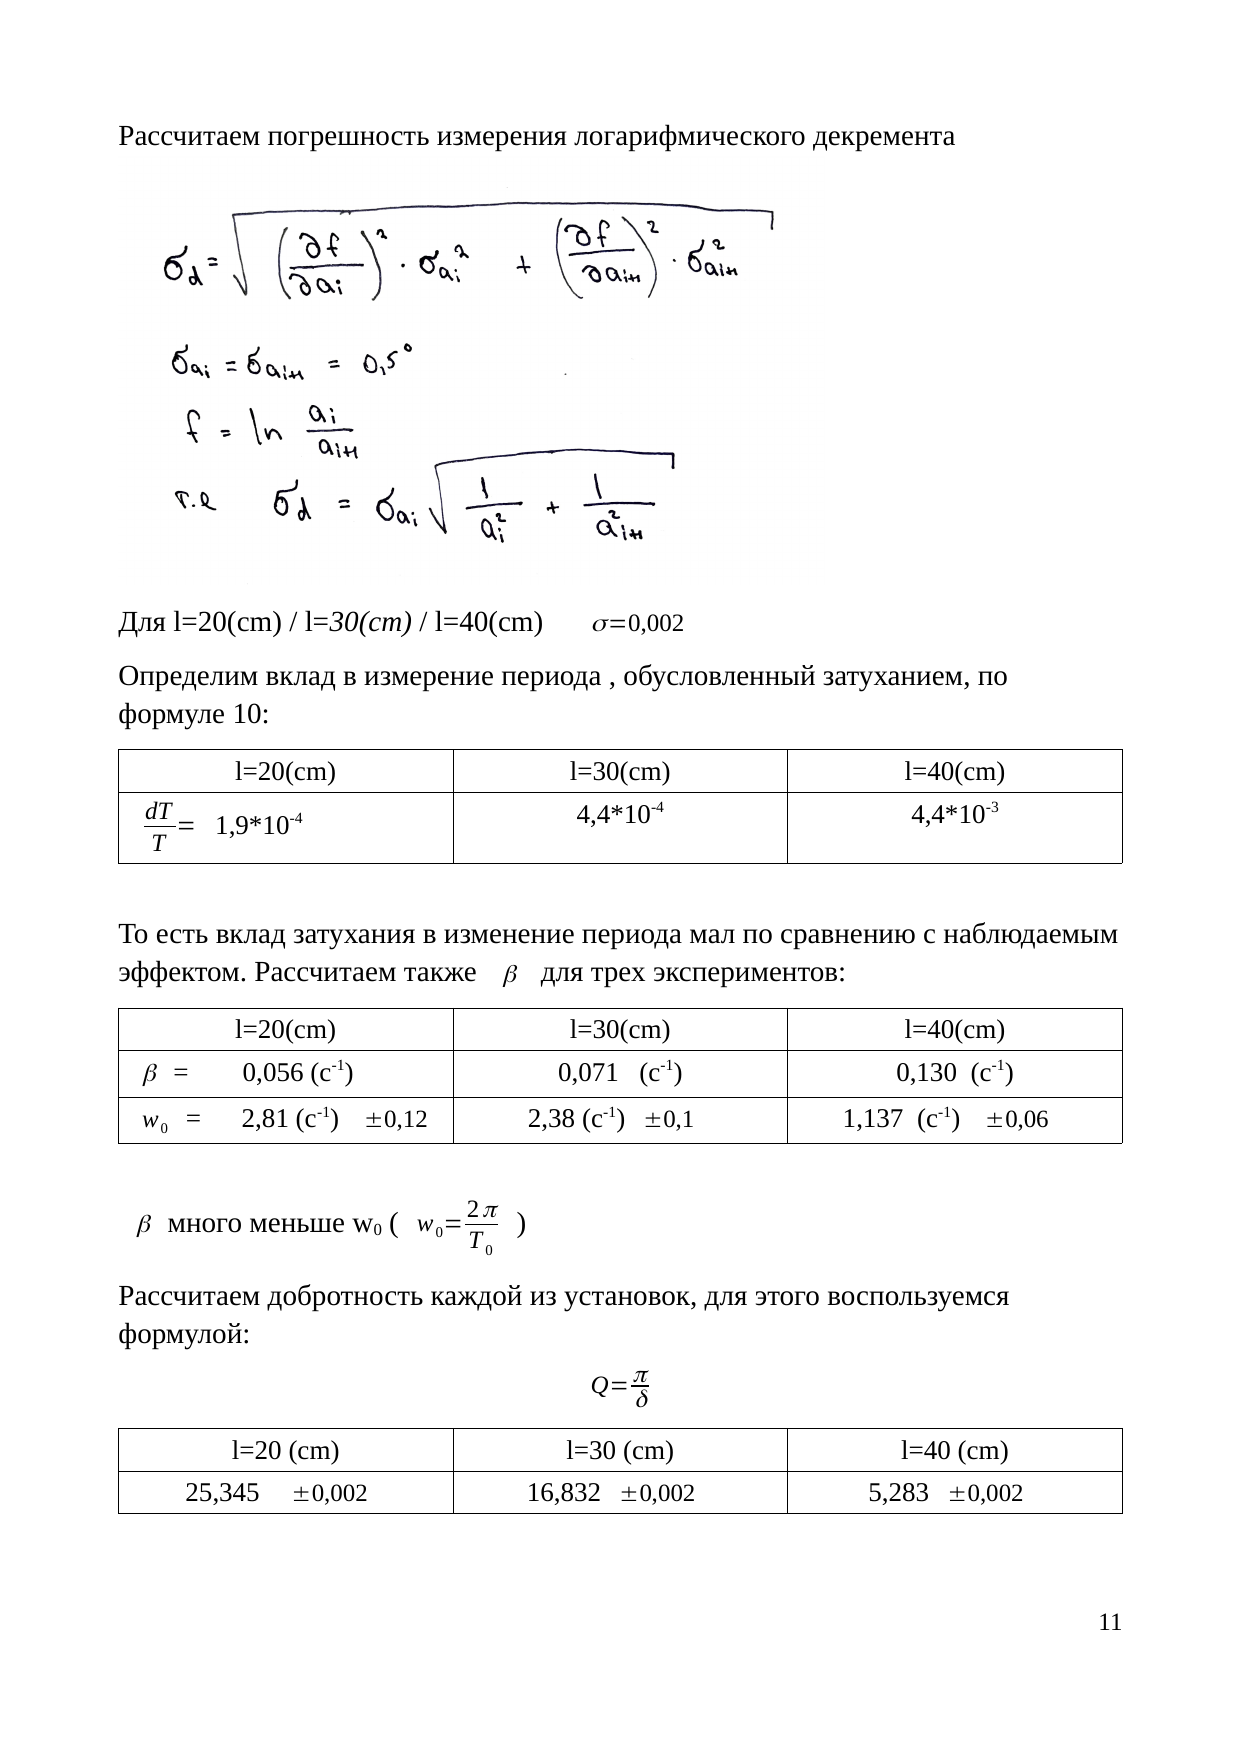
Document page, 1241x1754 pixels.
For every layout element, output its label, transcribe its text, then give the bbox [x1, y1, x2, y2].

table_cell 0,130 (с-1) [788, 1051, 1122, 1097]
table_header l=40(cm) [788, 1009, 1122, 1050]
table_header 2,38 (с-1) [454, 1098, 787, 1143]
text Рассчитаем добротность каждой из установок, для этого воспользуемся формулой: [118, 1278, 1122, 1350]
table_cell 4,4*10-3 [788, 793, 1122, 863]
table_cell 5,283 [788, 1472, 1122, 1513]
table_header l=30(cm) [454, 1009, 787, 1050]
table_cell = 0,056 (с-1) [119, 1051, 453, 1097]
table_header l=30 (cm) [454, 1429, 787, 1471]
table_header = 2,81 (с-1) [119, 1098, 453, 1143]
text То есть вклад затухания в изменение периода мал по сравнению с наблюдаемым эффектом. Рассчитаем также для трех экспериментов: [118, 916, 1122, 988]
table_header l=20(cm) [119, 750, 453, 792]
text Рассчитаем погрешность измерения логарифмического декремента [118, 118, 1122, 585]
table_cell 1,9*10-4 [119, 793, 453, 863]
table_header l=30(cm) [454, 750, 787, 792]
table_header l=20 (cm) [119, 1429, 453, 1471]
table_cell 16,832 [454, 1472, 787, 1513]
table_header l=40 (cm) [788, 1429, 1122, 1471]
table_header l=40(cm) [788, 750, 1122, 792]
table_header l=20(cm) [119, 1009, 453, 1050]
table_cell 0,071 (с-1) [454, 1051, 787, 1097]
text Для l=20(cm) / l=30(cm) / l=40(cm) [118, 604, 1122, 638]
table_cell 25,345 [119, 1472, 453, 1513]
table_cell 4,4*10-4 [454, 793, 787, 863]
text много меньше w0 () [118, 1196, 1122, 1258]
table_header 1,137 (с-1) [788, 1098, 1122, 1143]
text Определим вклад в измерение периода , обусловленный затуханием, по формуле 10: [118, 658, 1122, 730]
